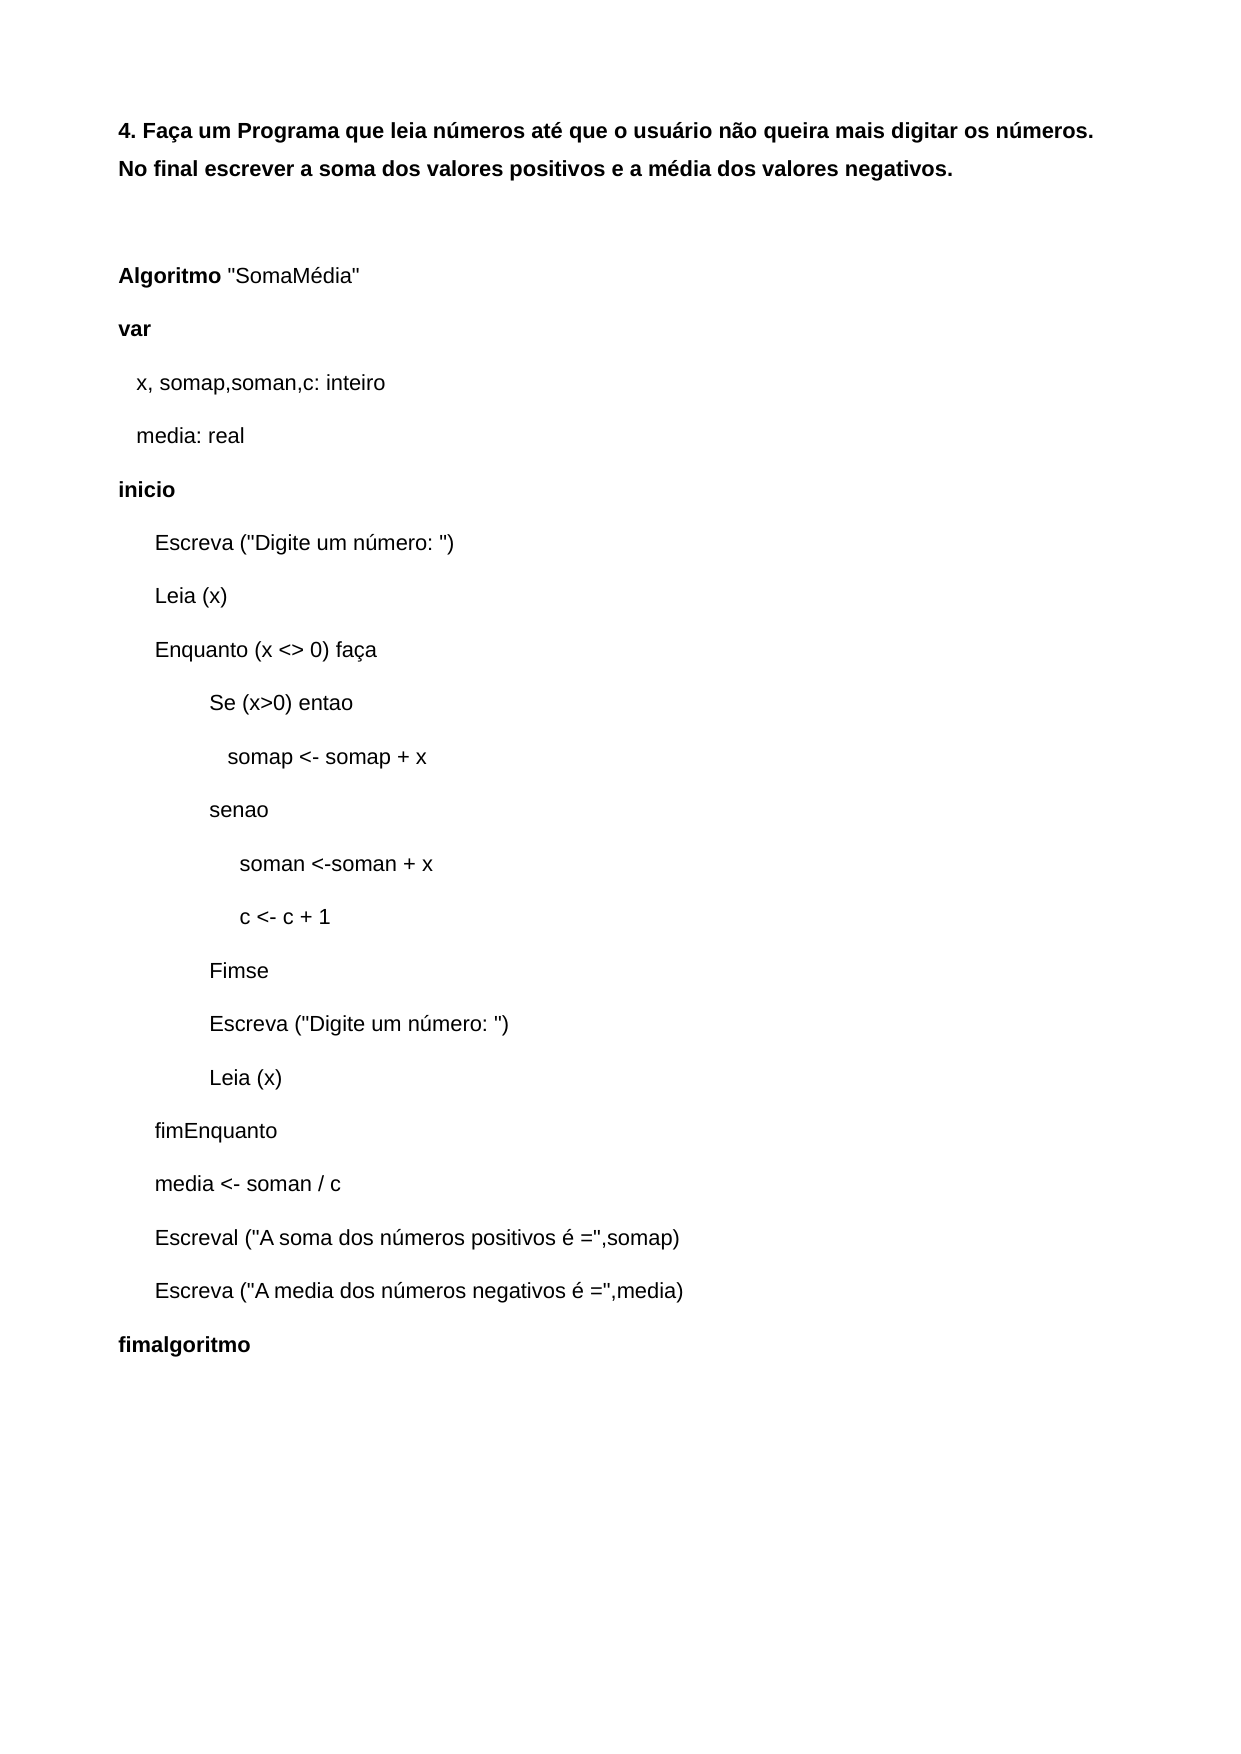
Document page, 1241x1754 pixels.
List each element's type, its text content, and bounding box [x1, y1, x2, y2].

text senao [118, 797, 1122, 822]
text soman <-soman + x [118, 851, 1122, 876]
text media <- soman / c [118, 1171, 1122, 1196]
text 4. Faça um Programa que leia números até que o usuário não queira mais digitar os números. No final escrever a soma dos valores positivos e a média dos valores negativos. [118, 118, 1122, 181]
text Escreva ("A media dos números negativos é =",media) [118, 1278, 1122, 1303]
text Enquanto (x <> 0) faça [118, 637, 1122, 662]
text Escreva ("Digite um número: ") [118, 530, 1122, 555]
text Leia (x) [118, 583, 1122, 609]
text fimalgoritmo [118, 1332, 1122, 1357]
text fimEnquanto [118, 1118, 1122, 1143]
text inicio [118, 477, 1122, 502]
text x, somap,soman,c: inteiro [118, 370, 1122, 395]
text media: real [118, 423, 1122, 448]
text Algoritmo "SomaMédia" [118, 263, 1122, 288]
text Escreva ("Digite um número: ") [118, 1011, 1122, 1036]
text var [118, 316, 1122, 341]
text Se (x>0) entao [118, 690, 1122, 716]
text somap <- somap + x [118, 744, 1122, 769]
text c <- c + 1 [118, 904, 1122, 929]
text Escreval ("A soma dos números positivos é =",somap) [118, 1225, 1122, 1250]
text Fimse [118, 957, 1122, 983]
text Leia (x) [118, 1064, 1122, 1089]
